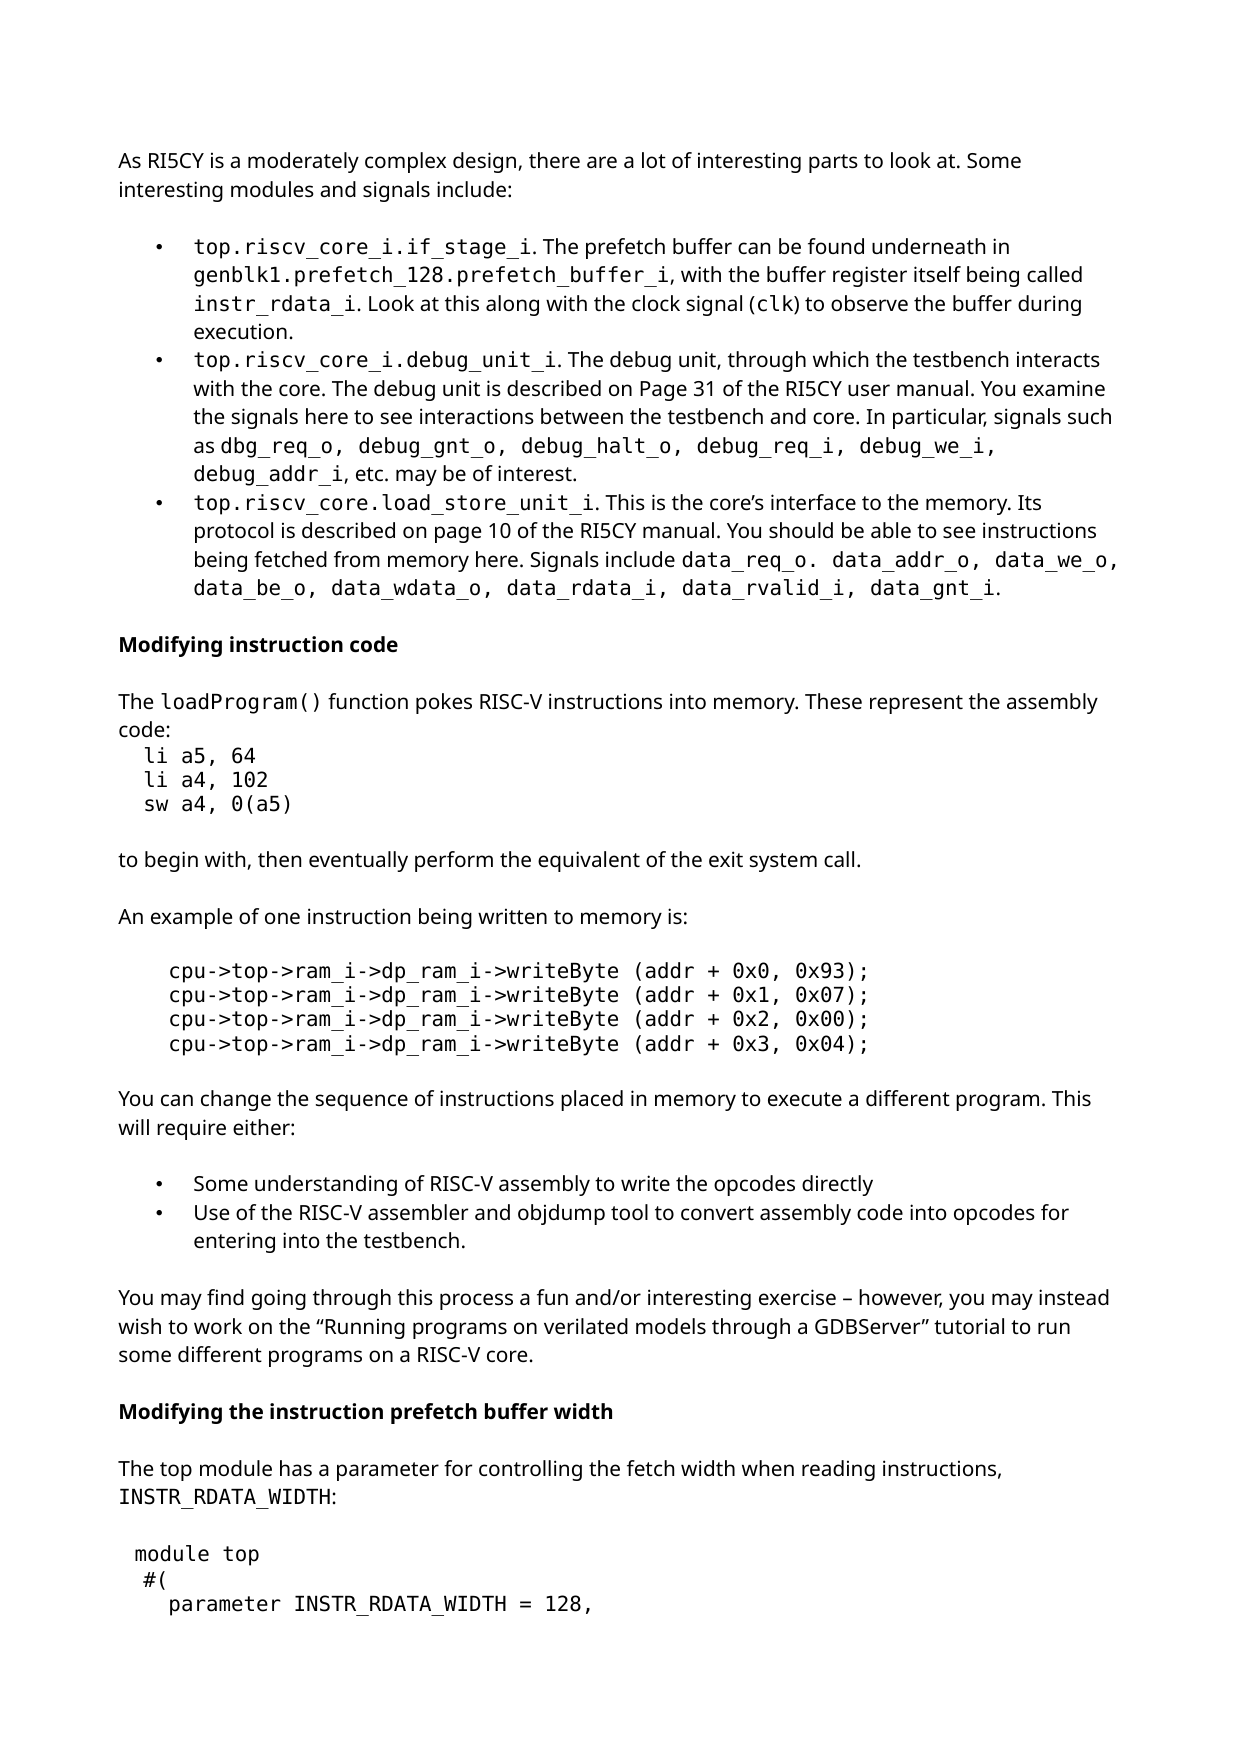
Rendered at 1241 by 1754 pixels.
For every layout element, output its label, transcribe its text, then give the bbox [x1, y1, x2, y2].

text You may find going through this process a fun and/or interesting exercise – however, you may instead wish to work on the “Running programs on verilated models through a GDBServer” tutorial to run some different programs on a RISC-V core. [118, 1283, 1122, 1369]
text parameter INSTR_RDATA_WIDTH = 128, [118, 1592, 1122, 1616]
text li a4, 102 [118, 768, 1122, 792]
text #( [118, 1568, 1122, 1592]
list Some understanding of RISC-V assembly to write the opcodes directly [156, 1169, 1122, 1198]
text The loadProgram() function pokes RISC-V instructions into memory. These represent the assembly code: [118, 687, 1122, 744]
text cpu->top->ram_i->dp_ram_i->writeByte (addr + 0x2, 0x00); [118, 1007, 1122, 1032]
text Modifying instruction code [118, 630, 1122, 658]
list top.riscv_core_i.if_stage_i. The prefetch buffer can be found underneath in genblk1.prefetch_128.prefetch_buffer_i, with the buffer register itself being called instr_rdata_i. Look at this along with the clock signal (clk) to observe the buffer during execution. [156, 232, 1122, 346]
text cpu->top->ram_i->dp_ram_i->writeByte (addr + 0x1, 0x07); [118, 983, 1122, 1007]
text The top module has a parameter for controlling the fetch width when reading instructions, INSTR_RDATA_WIDTH: [118, 1454, 1122, 1511]
text to begin with, then eventually perform the equivalent of the exit system call. [118, 845, 1122, 873]
list top.riscv_core.load_store_unit_i. This is the core’s interface to the memory. Its protocol is described on page 10 of the RI5CY manual. You should be able to see instructions being fetched from memory here. Signals include data_req_o. data_addr_o, data_we_o, data_be_o, data_wdata_o, data_rdata_i, data_rvalid_i, data_gnt_i. [156, 488, 1122, 602]
text cpu->top->ram_i->dp_ram_i->writeByte (addr + 0x0, 0x93); [118, 959, 1122, 983]
text cpu->top->ram_i->dp_ram_i->writeByte (addr + 0x3, 0x04); [118, 1032, 1122, 1056]
text sw a4, 0(a5) [118, 792, 1122, 817]
text module top [118, 1539, 1122, 1568]
list top.riscv_core_i.debug_unit_i. The debug unit, through which the testbench interacts with the core. The debug unit is described on Page 31 of the RI5CY user manual. You examine the signals here to see interactions between the testbench and core. In particular, signals such as dbg_req_o, debug_gnt_o, debug_halt_o, debug_req_i, debug_we_i, debug_addr_i, etc. may be of interest. [156, 346, 1122, 488]
text An example of one instruction being written to memory is: [118, 902, 1122, 930]
text li a5, 64 [118, 744, 1122, 768]
text You can change the sequence of instructions placed in memory to execute a different program. This will require either: [118, 1084, 1122, 1141]
text Modifying the instruction prefetch buffer width [118, 1397, 1122, 1426]
list Use of the RISC-V assembler and objdump tool to convert assembly code into opcodes for entering into the testbench. [156, 1198, 1122, 1255]
text As RI5CY is a moderately complex design, there are a lot of interesting parts to look at. Some interesting modules and signals include: [118, 147, 1122, 203]
